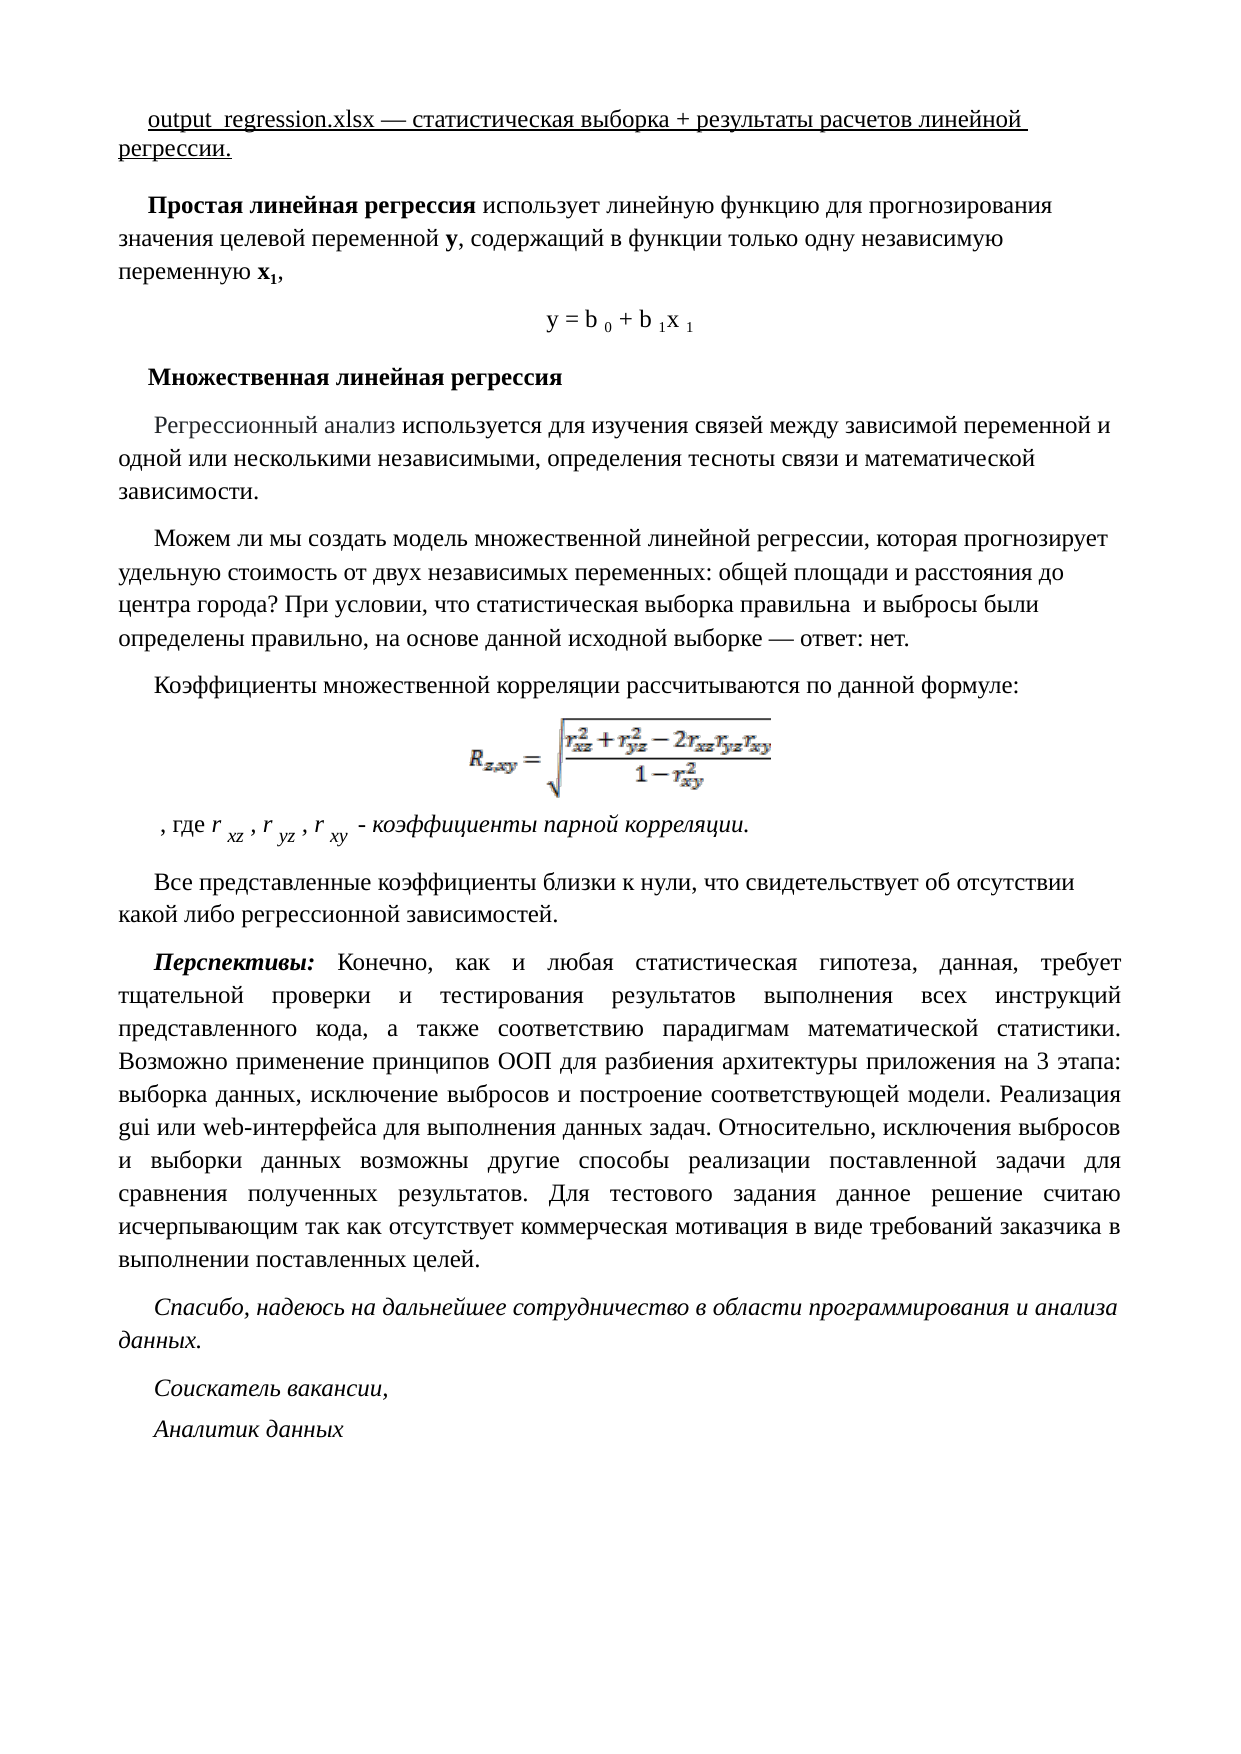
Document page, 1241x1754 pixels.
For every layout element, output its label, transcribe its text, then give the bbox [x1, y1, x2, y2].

text Коэффициенты множественной корреляции рассчитываются по данной формуле: [118, 670, 1122, 699]
text Спасибо, надеюсь на дальнейшее сотрудничество в области программирования и анализа данных. [118, 1292, 1122, 1354]
text Регрессионный анализ используется для изучения связей между зависимой переменной и одной или несколькими независимыми, определения тесноты связи и математической зависимости. [118, 410, 1122, 505]
picture [469, 717, 771, 804]
text , где r xz , r yz , r xy - коэффициенты парной корреляции. [118, 718, 1122, 846]
text output_regression.xlsx — статистическая выборка + результаты расчетов линейной регрессии. [118, 104, 1122, 162]
text Аналитик данных [118, 1414, 1122, 1443]
text y = b ₀ + b ₁x ₁ [118, 304, 1122, 333]
text Можем ли мы создать модель множественной линейной регрессии, которая прогнозирует удельную стоимость от двух независимых переменных: общей площади и расстояния до центра города? При условии, что статистическая выборка правильна и выбросы были определены правильно, на основе данной исходной выборке — ответ: нет. [118, 523, 1122, 651]
text Перспективы: Конечно, как и любая статистическая гипотеза, данная, требует тщательной проверки и тестирования результатов выполнения всех инструкций представленного кода, а также соответствию парадигмам математической статистики. Возможно применение принципов ООП для разбиения архитектуры приложения на 3 этапа: выборка данных, исключение выбросов и построение соответствующей модели. Реализация gui или web-интерфейса для выполнения данных задач. Относительно, исключения выбросов и выборки данных возможны другие способы реализации поставленной задачи для сравнения полученных результатов. Для тестового задания данное решение считаю исчерпывающим так как отсутствует коммерческая мотивация в виде требований заказчика в выполнении поставленных целей. [118, 947, 1122, 1273]
text Соискатель вакансии, [118, 1373, 1122, 1401]
text Множественная линейная регрессия [118, 362, 1122, 391]
text Простая линейная регрессия использует линейную функцию для прогнозирования значения целевой переменной y, содержащий в функции только одну независимую переменную x₁, [118, 190, 1122, 285]
text Все представленные коэффициенты близки к нули, что свидетельствует об отсутствии какой либо регрессионной зависимостей. [118, 867, 1122, 928]
